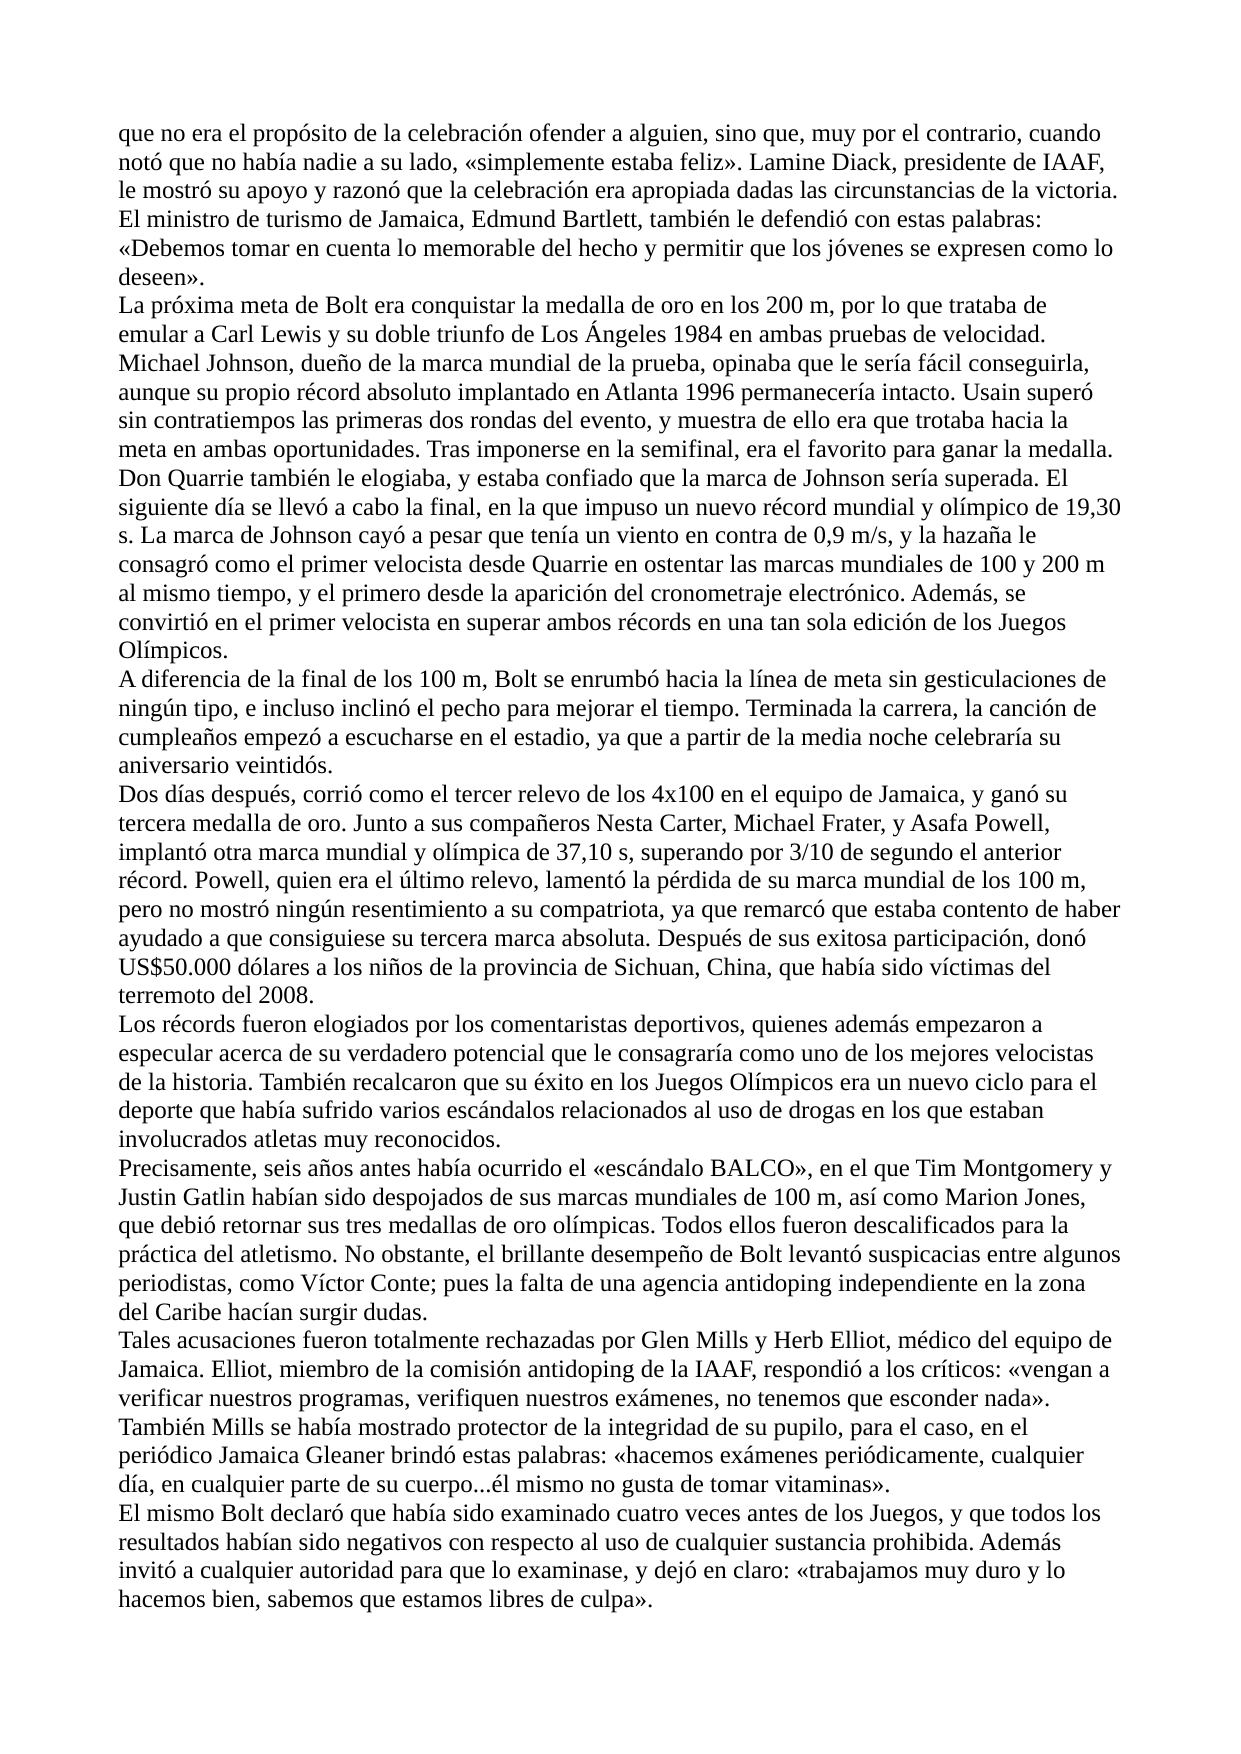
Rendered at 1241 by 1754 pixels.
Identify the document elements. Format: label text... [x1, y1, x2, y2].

text A diferencia de la final de los 100 m, Bolt se enrumbó hacia la línea de meta sin gesticulaciones de ningún tipo, e incluso inclinó el pecho para mejorar el tiempo. Terminada la carrera, la canción de cumpleaños empezó a escucharse en el estadio, ya que a partir de la media noche celebraría su aniversario veintidós. [118, 664, 1122, 779]
text Dos días después, corrió como el tercer relevo de los 4x100 en el equipo de Jamaica, y ganó su tercera medalla de oro. Junto a sus compañeros Nesta Carter, Michael Frater, y Asafa Powell, implantó otra marca mundial y olímpica de 37,10 s, superando por 3/10 de segundo el anterior récord. Powell, quien era el último relevo, lamentó la pérdida de su marca mundial de los 100 m, pero no mostró ningún resentimiento a su compatriota, ya que remarcó que estaba contento de haber ayudado a que consiguiese su tercera marca absoluta. Después de sus exitosa participación, donó US$50.000 dólares a los niños de la provincia de Sichuan, China, que había sido víctimas del terremoto del 2008. [118, 779, 1122, 1009]
text Precisamente, seis años antes había ocurrido el «escándalo BALCO», en el que Tim Montgomery y Justin Gatlin habían sido despojados de sus marcas mundiales de 100 m, así como Marion Jones, que debió retornar sus tres medallas de oro olímpicas. Todos ellos fueron descalificados para la práctica del atletismo. No obstante, el brillante desempeño de Bolt levantó suspicacias entre algunos periodistas, como Víctor Conte; pues la falta de una agencia antidoping independiente en la zona del Caribe hacían surgir dudas. [118, 1153, 1122, 1326]
text El mismo Bolt declaró que había sido examinado cuatro veces antes de los Juegos, y que todos los resultados habían sido negativos con respecto al uso de cualquier sustancia prohibida. Además invitó a cualquier autoridad para que lo examinase, y dejó en claro: «trabajamos muy duro y lo hacemos bien, sabemos que estamos libres de culpa». [118, 1498, 1122, 1613]
text La próxima meta de Bolt era conquistar la medalla de oro en los 200 m, por lo que trataba de emular a Carl Lewis y su doble triunfo de Los Ángeles 1984 en ambas pruebas de velocidad. Michael Johnson, dueño de la marca mundial de la prueba, opinaba que le sería fácil conseguirla, aunque su propio récord absoluto implantado en Atlanta 1996 permanecería intacto. Usain superó sin contratiempos las primeras dos rondas del evento, y muestra de ello era que trotaba hacia la meta en ambas oportunidades. Tras imponerse en la semifinal, era el favorito para ganar la medalla. Don Quarrie también le elogiaba, y estaba confiado que la marca de Johnson sería superada. El siguiente día se llevó a cabo la final, en la que impuso un nuevo récord mundial y olímpico de 19,30 s. La marca de Johnson cayó a pesar que tenía un viento en contra de 0,9 m/s, y la hazaña le consagró como el primer velocista desde Quarrie en ostentar las marcas mundiales de 100 y 200 m al mismo tiempo, y el primero desde la aparición del cronometraje electrónico. Además, se convirtió en el primer velocista en superar ambos récords en una tan sola edición de los Juegos Olímpicos. [118, 291, 1122, 664]
text Tales acusaciones fueron totalmente rechazadas por Glen Mills y Herb Elliot, médico del equipo de Jamaica. Elliot, miembro de la comisión antidoping de la IAAF, respondió a los críticos: «vengan a verificar nuestros programas, verifiquen nuestros exámenes, no tenemos que esconder nada». También Mills se había mostrado protector de la integridad de su pupilo, para el caso, en el periódico Jamaica Gleaner brindó estas palabras: «hacemos exámenes periódicamente, cualquier día, en cualquier parte de su cuerpo...él mismo no gusta de tomar vitaminas». [118, 1326, 1122, 1498]
text que no era el propósito de la celebración ofender a alguien, sino que, muy por el contrario, cuando notó que no había nadie a su lado, «simplemente estaba feliz». Lamine Diack, presidente de IAAF, le mostró su apoyo y razonó que la celebración era apropiada dadas las circunstancias de la victoria. El ministro de turismo de Jamaica, Edmund Bartlett, también le defendió con estas palabras: «Debemos tomar en cuenta lo memorable del hecho y permitir que los jóvenes se expresen como lo deseen». [118, 118, 1122, 291]
text Los récords fueron elogiados por los comentaristas deportivos, quienes además empezaron a especular acerca de su verdadero potencial que le consagraría como uno de los mejores velocistas de la historia. También recalcaron que su éxito en los Juegos Olímpicos era un nuevo ciclo para el deporte que había sufrido varios escándalos relacionados al uso de drogas en los que estaban involucrados atletas muy reconocidos. [118, 1009, 1122, 1153]
